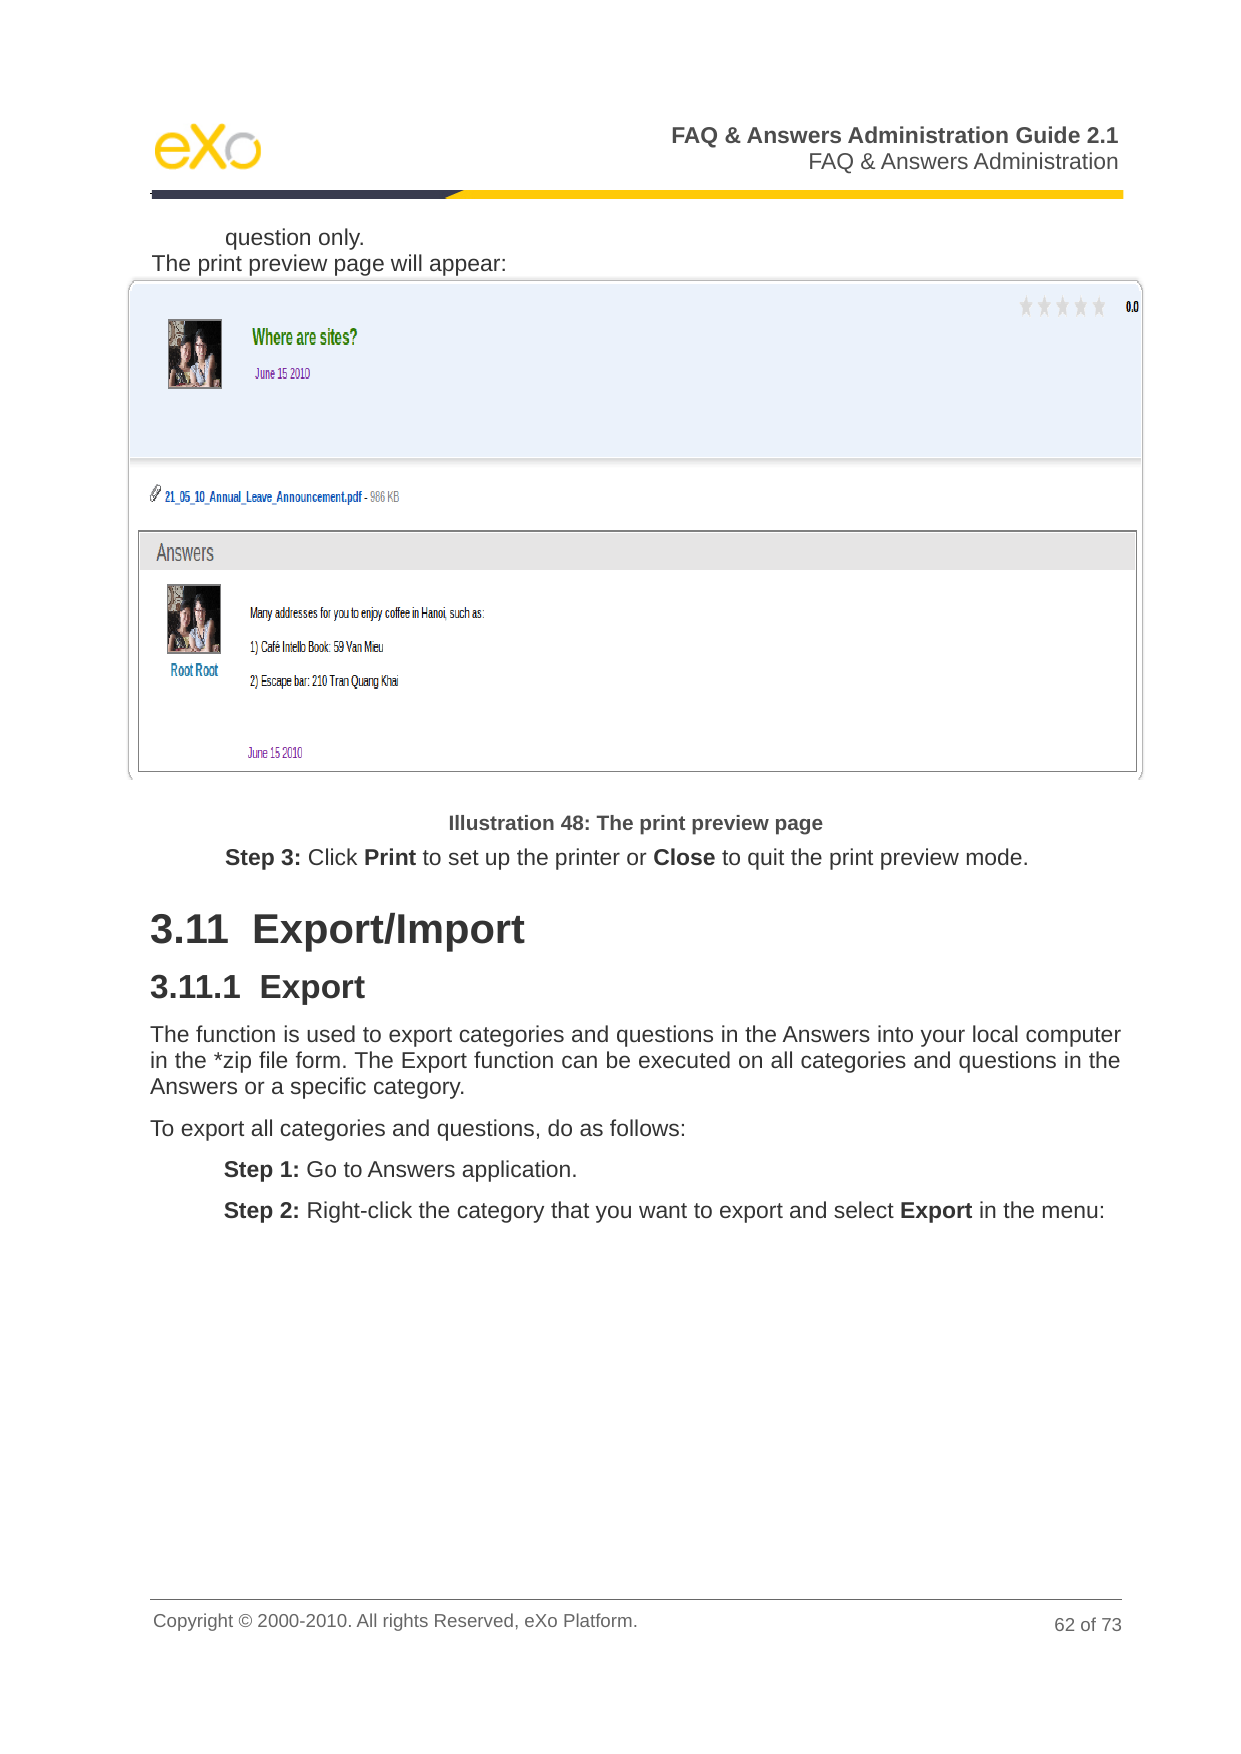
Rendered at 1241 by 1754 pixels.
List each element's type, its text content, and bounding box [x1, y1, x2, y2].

subtitle Export/Import [150, 904, 1122, 952]
list question only. [187, 223, 1122, 250]
picture [123, 276, 1148, 780]
subtitle Export [150, 967, 1122, 1006]
text The function is used to export categories and questions in the Answers into your local computer in the *zip file form. The Export function can be executed on all categories and questions in the Answers or a specific category. [150, 1021, 1122, 1100]
list The print preview page will appear: [114, 250, 1122, 276]
text Step 2: Right-click the category that you want to export and select Export in the menu: [150, 1197, 1122, 1224]
list Step 3: Click Print to set up the printer or Close to quit the print preview mode. [124, 835, 1148, 870]
text To export all categories and questions, do as follows: [150, 1115, 1122, 1141]
list Illustration 48: The print preview page [124, 780, 1148, 835]
picture [155, 123, 262, 170]
picture [151, 190, 1124, 199]
text Step 1: Go to Answers application. [150, 1156, 1122, 1182]
